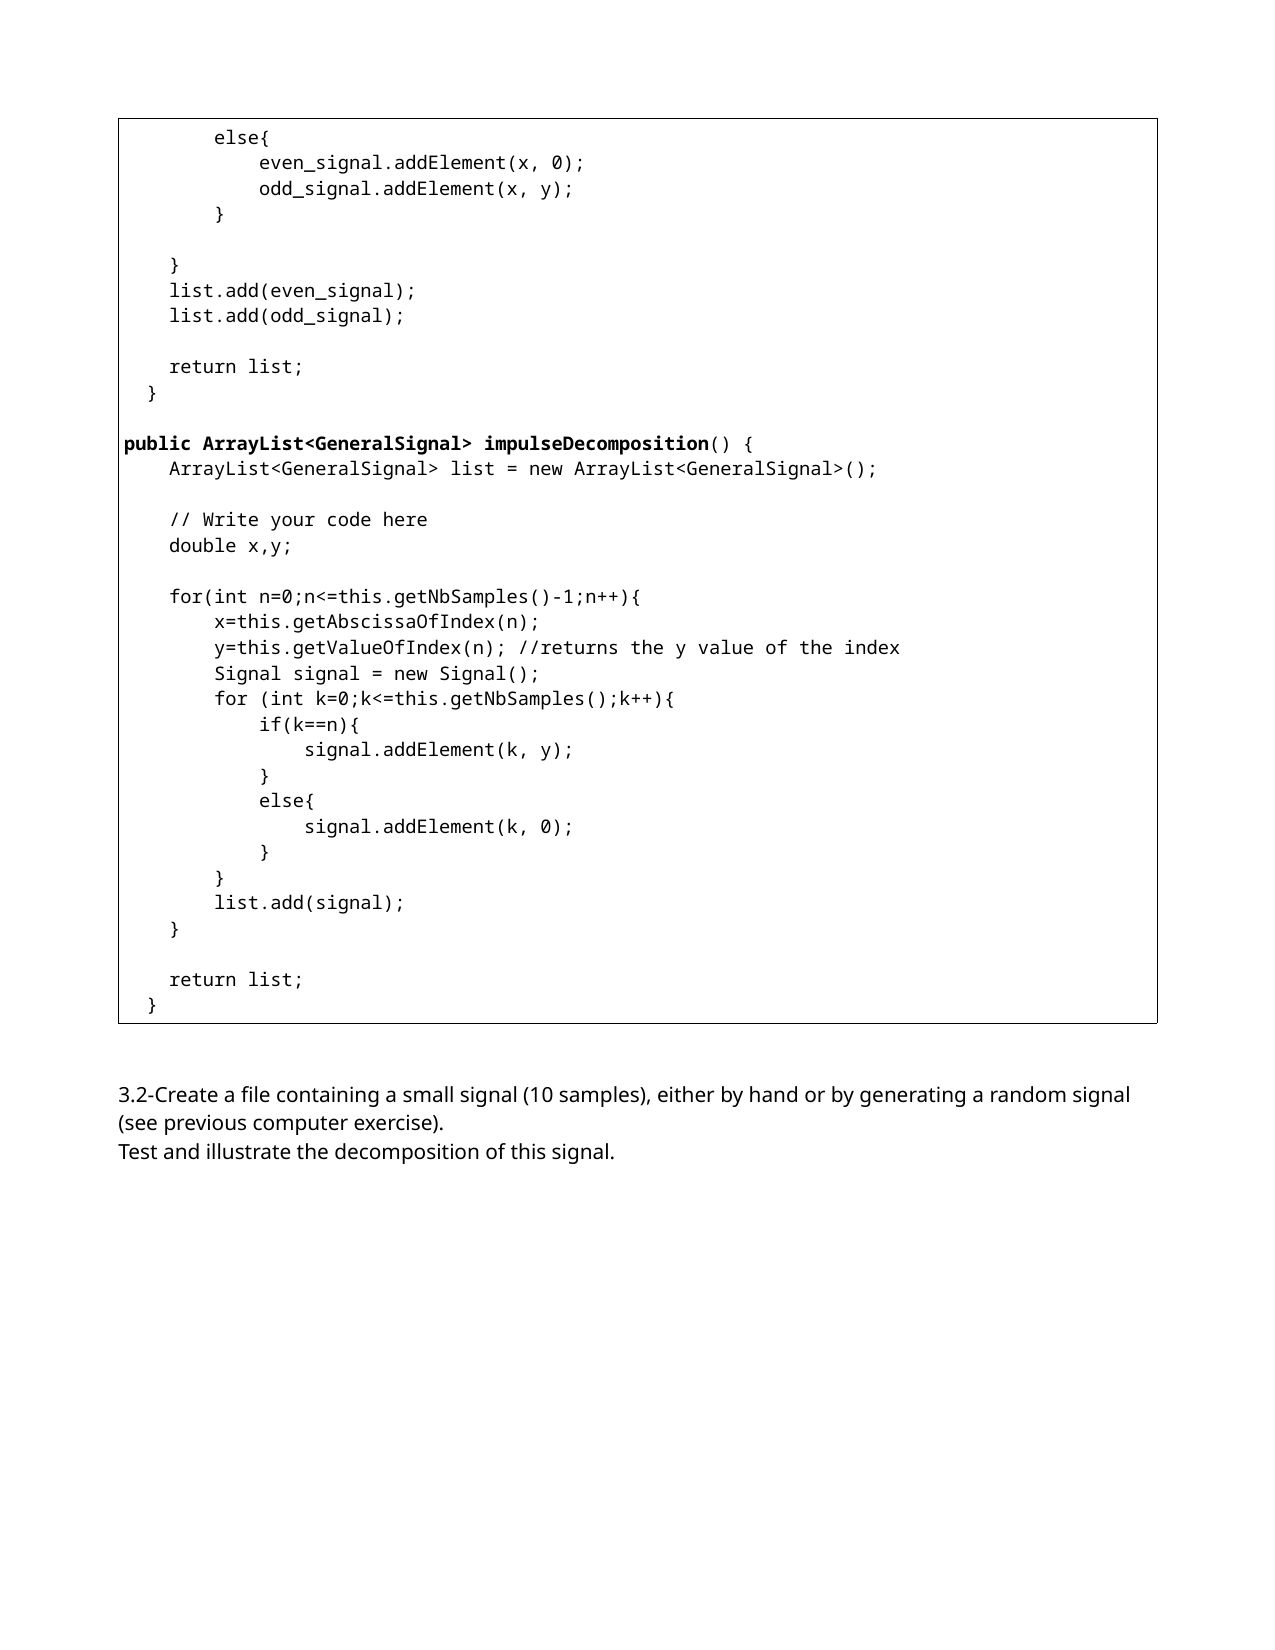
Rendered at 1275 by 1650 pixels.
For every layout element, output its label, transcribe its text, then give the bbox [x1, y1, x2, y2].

text Test and illustrate the decomposition of this signal. [118, 1137, 1157, 1165]
text 3.2-Create a file containing a small signal (10 samples), either by hand or by generating a random signal (see previous computer exercise). [118, 1080, 1157, 1137]
table_header else{ even_signal.addElement(x, 0); odd_signal.addElement(x, y); } } list.add(even_signal); list.add(odd_signal); return list; } public ArrayList<GeneralSignal> impulseDecomposition() { ArrayList<GeneralSignal> list = new ArrayList<GeneralSignal>(); // Write your code here double x,y; for(int n=0;n<=this.getNbSamples()-1;n++){ x=this.getAbscissaOfIndex(n); y=this.getValueOfIndex(n); //returns the y value of the index Signal signal = new Signal(); for (int k=0;k<=this.getNbSamples();k++){ if(k==n){ signal.addElement(k, y); } else{ signal.addElement(k, 0); } } list.add(signal); } return list; } [119, 119, 1157, 1023]
